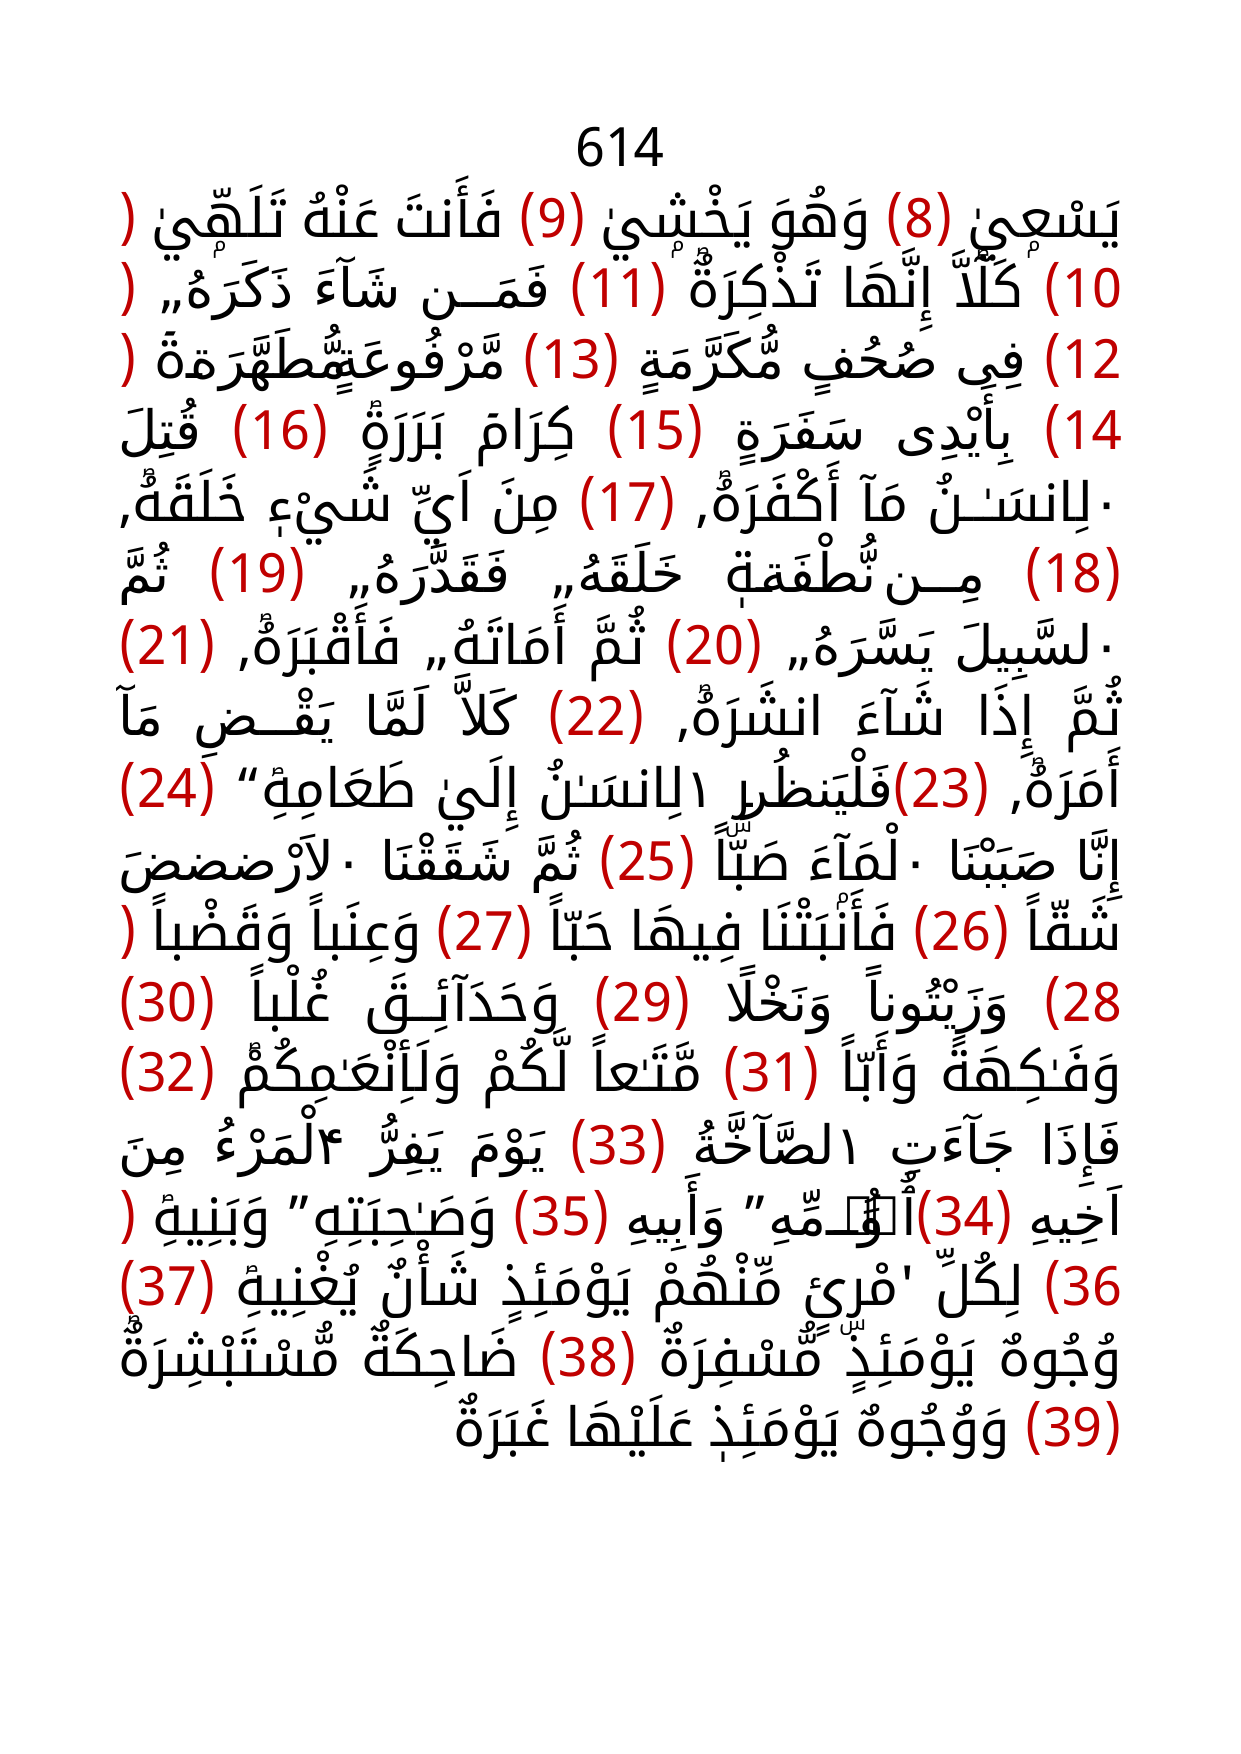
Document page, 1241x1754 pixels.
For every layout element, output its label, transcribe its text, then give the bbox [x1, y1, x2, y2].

text يَسْعۭيٰ (8) وَهُوَ يَخْشۭيٰ (9) فَأَنتَ عَنْهُ تَلَهّۭيٰ (10) كَلٓؐاَّ إِنَّهَا تَذْكِرَةٌؐ (11) فَمَــن شَآءَ ذَكَرَهُ„ (12) فِى صُحُفٍ مُّكَرَّمَةٍ (13) مَّرْفُوعَةٍ مُّطَهَّرَةٙ (14) بِأَيْدِى سَفَرَةٍ (15) كِرَامٙ بَرَرَةٍؐ (16) قُتِلَ ۰لِانسَـٰــنُ مَآ أَكْفَرَهُؐ, (17) مِنَ اَيِّ شَيْءٖ خَلَقَهُؐ, (18) مِــن نُّطْفَةٖ خَلَقَهُ„ فَقَدَّرَهُ„ (19) ثُمَّ ۰لسَّبِيلَ يَسَّرَهُ„ (20) ثُمَّ أَمَاتَهُ„ فَأَقْبَرَهُؐ, (21) ثُمَّ إِذَا شَآءَ انشَرَهُؐ, (22) كَلاَّ لَمَّا يَقْــضِ مَآ أَمَرَهُؐ, (23) فَلْيَنظُرۣ ۱لِانسَـٰنُ إِلَيٰ طَعَامِهِؐ“ (24) إِنَّا صَبَبْنَا ۰لْمَآءَ صَبّاً (25) ثُمَّ شَقَقْنَا ۰لاَرْضضضَ شَقّاً (26) فَأَنۢبَتْنَا فِيهَا حَبّاً (27) وَعِنَباً وَقَضْباً (28) وَزَيْتُوناً وَنَخْلًا (29) وَحَدَآئِــقَ غُلْباً (30) وَفَـٰكِهَةً وَأَبّاً (31) مَّتَـٰعاً لَّكُمْ وَلَأِنْعَـٰمِكُمْؐ (32) فَإِذَا جَآءَتِ ۱لصَّآخَّةُ (33) يَوْمَ يَفِرُّ ۴لْمَرْءُ مِنَ اَخِيهِ (34) وَٱُمِّهِ” وَأَبِيهِ (35) وَصَـٰحِبَتِهِ” وَبَنِيهِؐ (36) لِكُلِّ 'مْرۣئٍ مِّنْهُمْ يَوْمَئِذٍ شَأْنٌ يُغْنِيهِؐ (37) وُجُوهٌ يَوْمَئِذٍ مُّسْفِرَةٌ (38) ضَاحِكَةٌ مُّسْتَبْشِرَةٌؐ (39) وَوُجُوهٌ يَوْمَئِذٖ عَلَيْهَا غَبَرَةٌ [118, 189, 1122, 1469]
text 614 [118, 118, 1122, 189]
